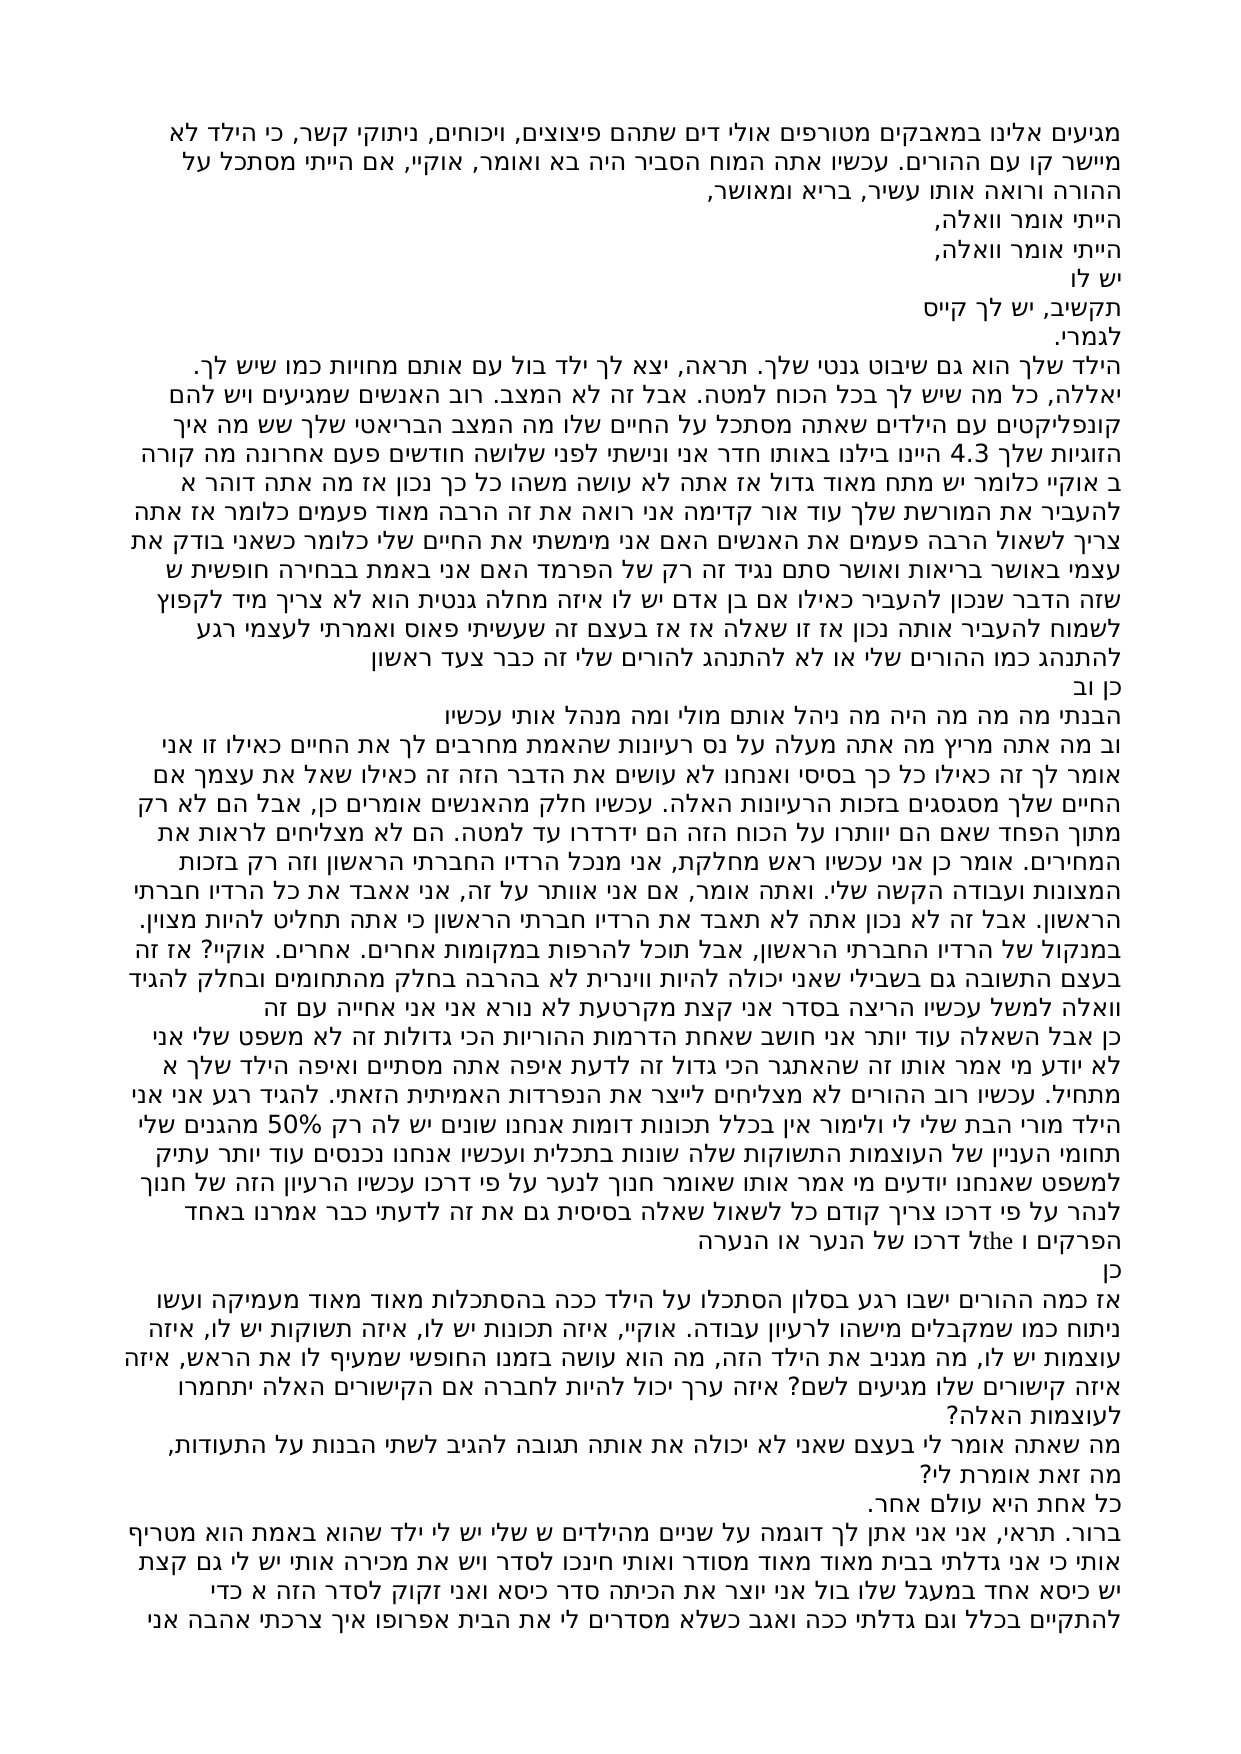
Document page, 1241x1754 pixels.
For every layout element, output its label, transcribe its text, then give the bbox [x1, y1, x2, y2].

text מה שאתה אומר לי בעצם שאני לא יכולה את אותה תגובה להגיב לשתי הבנות על התעודות, [118, 1431, 1122, 1460]
text כן וב [118, 672, 1122, 701]
text הבנתי מה מה מה היה מה ניהל אותם מולי ומה מנהל אותי עכשיו [118, 701, 1122, 731]
text כן [118, 1256, 1122, 1285]
text הייתי אומר וואלה, [118, 206, 1122, 235]
text הייתי אומר וואלה, [118, 235, 1122, 264]
text לגמרי. [118, 322, 1122, 351]
text מה זאת אומרת לי? [118, 1460, 1122, 1489]
text ברור. תראי, אני אני אתן לך דוגמה על שניים מהילדים ש שלי יש לי ילד שהוא באמת הוא מטריף אותי כי אני גדלתי בבית מאוד מאוד מסודר ואותי חינכו לסדר ויש את מכירה אותי יש לי גם קצת יש כיסא אחד במעגל שלו בול אני יוצר את הכיתה סדר כיסא ואני זקוק לסדר הזה א כדי להתקיים בכלל וגם גדלתי ככה ואגב כשלא מסדרים לי את הבית אפרופו איך צרכתי אהבה אני [118, 1518, 1122, 1635]
text וב מה אתה מריץ מה אתה מעלה על נס רעיונות שהאמת מחרבים לך את החיים כאילו זו אני אומר לך זה כאילו כל כך בסיסי ואנחנו לא עושים את הדבר הזה זה כאילו שאל את עצמך אם החיים שלך מסגסגים בזכות הרעיונות האלה. עכשיו חלק מהאנשים אומרים כן, אבל הם לא רק מתוך הפחד שאם הם יוותרו על הכוח הזה הם ידרדרו עד למטה. הם לא מצליחים לראות את המחירים. אומר כן אני עכשיו ראש מחלקת, אני מנכל הרדיו החברתי הראשון וזה רק בזכות המצונות ועבודה הקשה שלי. ואתה אומר, אם אני אוותר על זה, אני אאבד את כל הרדיו חברתי הראשון. אבל זה לא נכון אתה לא תאבד את הרדיו חברתי הראשון כי אתה תחליט להיות מצוין. במנקול של הרדיו החברתי הראשון, אבל תוכל להרפות במקומות אחרים. אחרים. אוקיי? אז זה בעצם התשובה גם בשבילי שאני יכולה להיות ווינרית לא בהרבה בחלק מהתחומים ובחלק להגיד וואלה למשל עכשיו הריצה בסדר אני קצת מקרטעת לא נורא אני אני אחייה עם זה [118, 731, 1122, 1022]
text אז כמה ההורים ישבו רגע בסלון הסתכלו על הילד ככה בהסתכלות מאוד מאוד מעמיקה ועשו ניתוח כמו שמקבלים מישהו לרעיון עבודה. אוקיי, איזה תכונות יש לו, איזה תשוקות יש לו, איזה עוצמות יש לו, מה מגניב את הילד הזה, מה הוא עושה בזמנו החופשי שמעיף לו את הראש, איזה איזה קישורים שלו מגיעים לשם? איזה ערך יכול להיות לחברה אם הקישורים האלה יתחמרו לעוצמות האלה? [118, 1285, 1122, 1431]
text מגיעים אלינו במאבקים מטורפים אולי דים שתהם פיצוצים, ויכוחים, ניתוקי קשר, כי הילד לא מיישר קו עם ההורים. עכשיו אתה המוח הסביר היה בא ואומר, אוקיי, אם הייתי מסתכל על ההורה ורואה אותו עשיר, בריא ומאושר, [118, 118, 1122, 206]
text יש לו [118, 264, 1122, 293]
text תקשיב, יש לך קייס [118, 293, 1122, 322]
text כן אבל השאלה עוד יותר אני חושב שאחת הדרמות ההוריות הכי גדולות זה לא משפט שלי אני לא יודע מי אמר אותו זה שהאתגר הכי גדול זה לדעת איפה אתה מסתיים ואיפה הילד שלך א מתחיל. עכשיו רוב ההורים לא מצליחים לייצר את הנפרדות האמיתית הזאתי. להגיד רגע אני אני הילד מורי הבת שלי לי ולימור אין בכלל תכונות דומות אנחנו שונים יש לה רק 50% מהגנים שלי תחומי העניין של העוצמות התשוקות שלה שונות בתכלית ועכשיו אנחנו נכנסים עוד יותר עתיק למשפט שאנחנו יודעים מי אמר אותו שאומר חנוך לנער על פי דרכו עכשיו הרעיון הזה של חנוך לנהר על פי דרכו צריך קודם כל לשאול שאלה בסיסית גם את זה לדעתי כבר אמרנו באחד הפרקים ו theל דרכו של הנער או הנערה [118, 1022, 1122, 1256]
text כל אחת היא עולם אחר. [118, 1489, 1122, 1518]
text הילד שלך הוא גם שיבוט גנטי שלך. תראה, יצא לך ילד בול עם אותם מחויות כמו שיש לך. יאללה, כל מה שיש לך בכל הכוח למטה. אבל זה לא המצב. רוב האנשים שמגיעים ויש להם קונפליקטים עם הילדים שאתה מסתכל על החיים שלו מה המצב הבריאטי שלך שש מה איך הזוגיות שלך 4.3 היינו בילנו באותו חדר אני ונישתי לפני שלושה חודשים פעם אחרונה מה קורה ב אוקיי כלומר יש מתח מאוד גדול אז אתה לא עושה משהו כל כך נכון אז מה אתה דוהר א להעביר את המורשת שלך עוד אור קדימה אני רואה את זה הרבה מאוד פעמים כלומר אז אתה צריך לשאול הרבה פעמים את האנשים האם אני מימשתי את החיים שלי כלומר כשאני בודק את עצמי באושר בריאות ואושר סתם נגיד זה רק של הפרמד האם אני באמת בבחירה חופשית ש שזה הדבר שנכון להעביר כאילו אם בן אדם יש לו איזה מחלה גנטית הוא לא צריך מיד לקפוץ לשמוח להעביר אותה נכון אז זו שאלה אז אז בעצם זה שעשיתי פאוס ואמרתי לעצמי רגע להתנהג כמו ההורים שלי או לא להתנהג להורים שלי זה כבר צעד ראשון [118, 351, 1122, 672]
